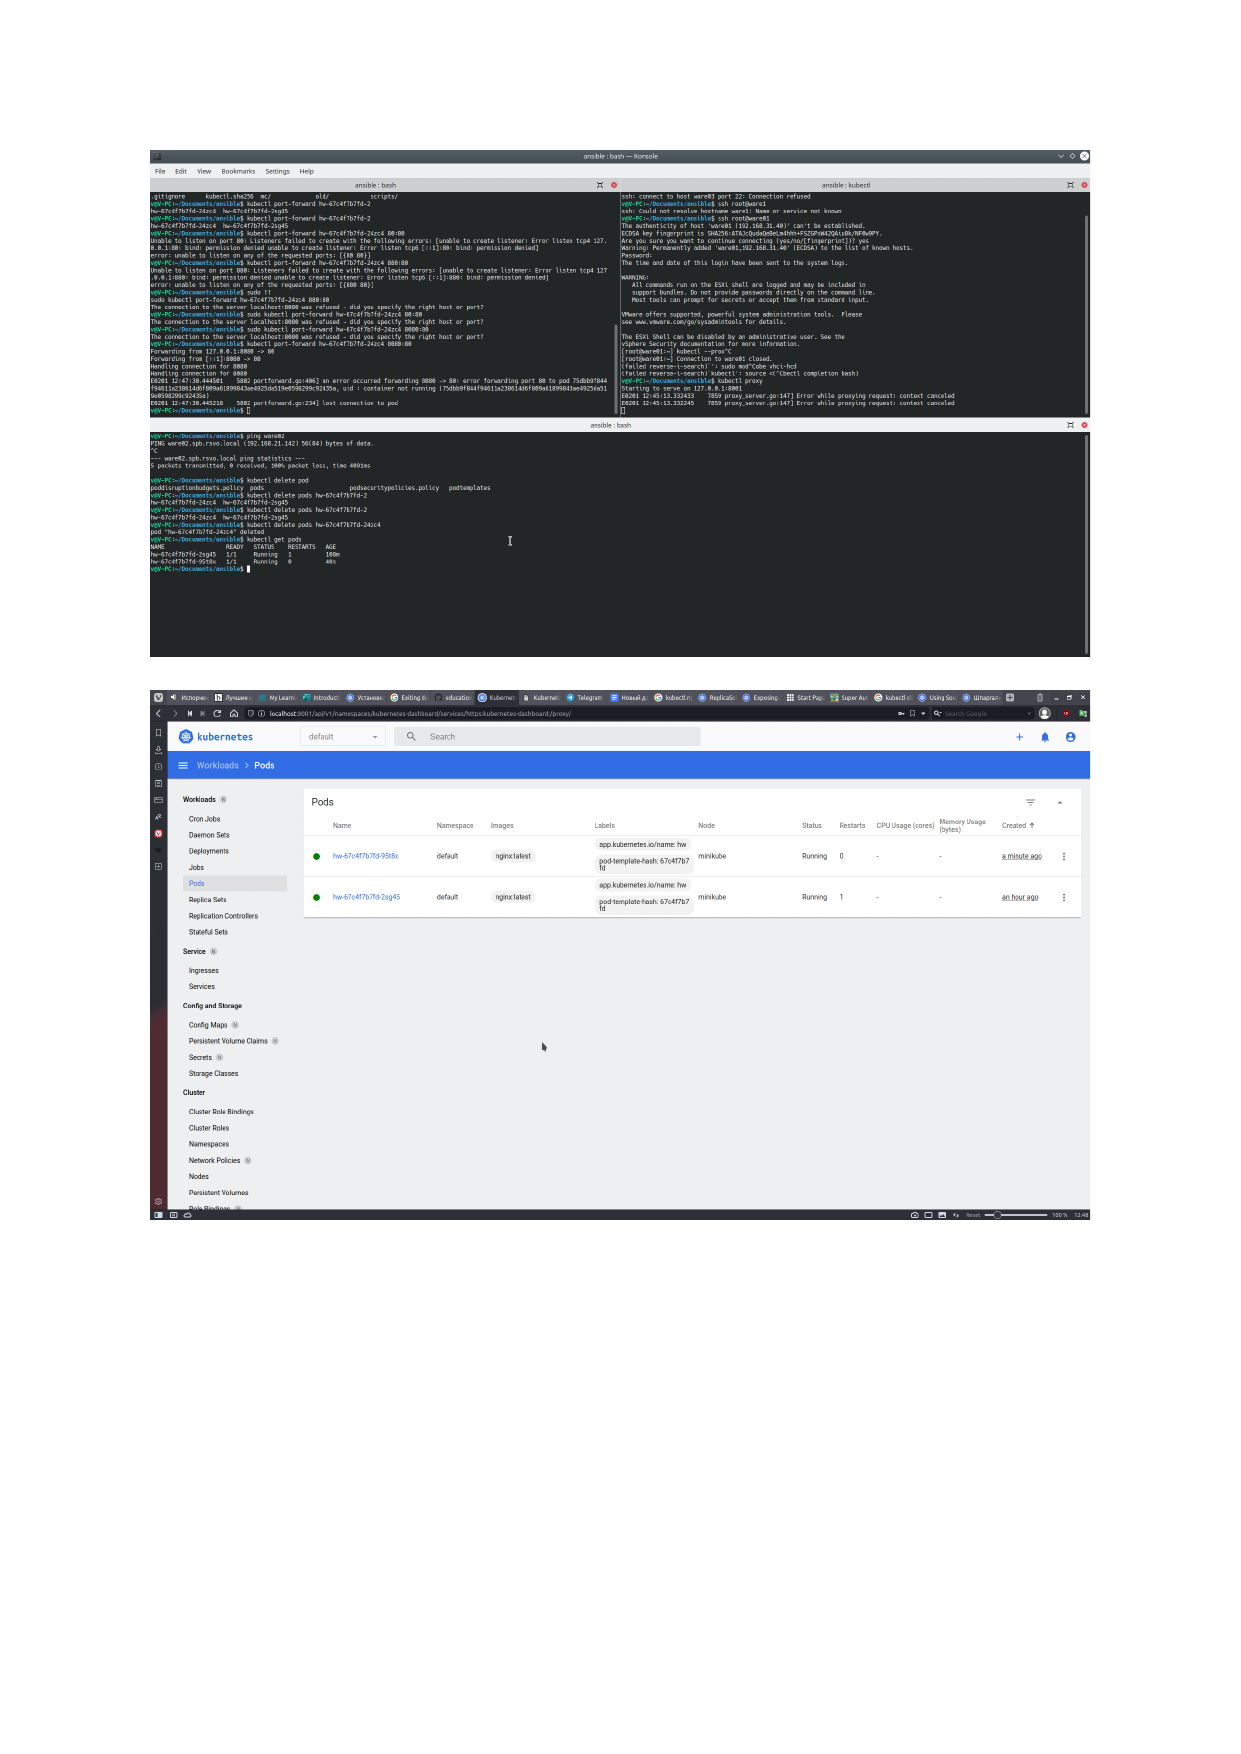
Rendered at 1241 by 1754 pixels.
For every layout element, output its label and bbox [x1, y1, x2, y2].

picture [150, 690, 1091, 1220]
picture [150, 150, 1091, 657]
